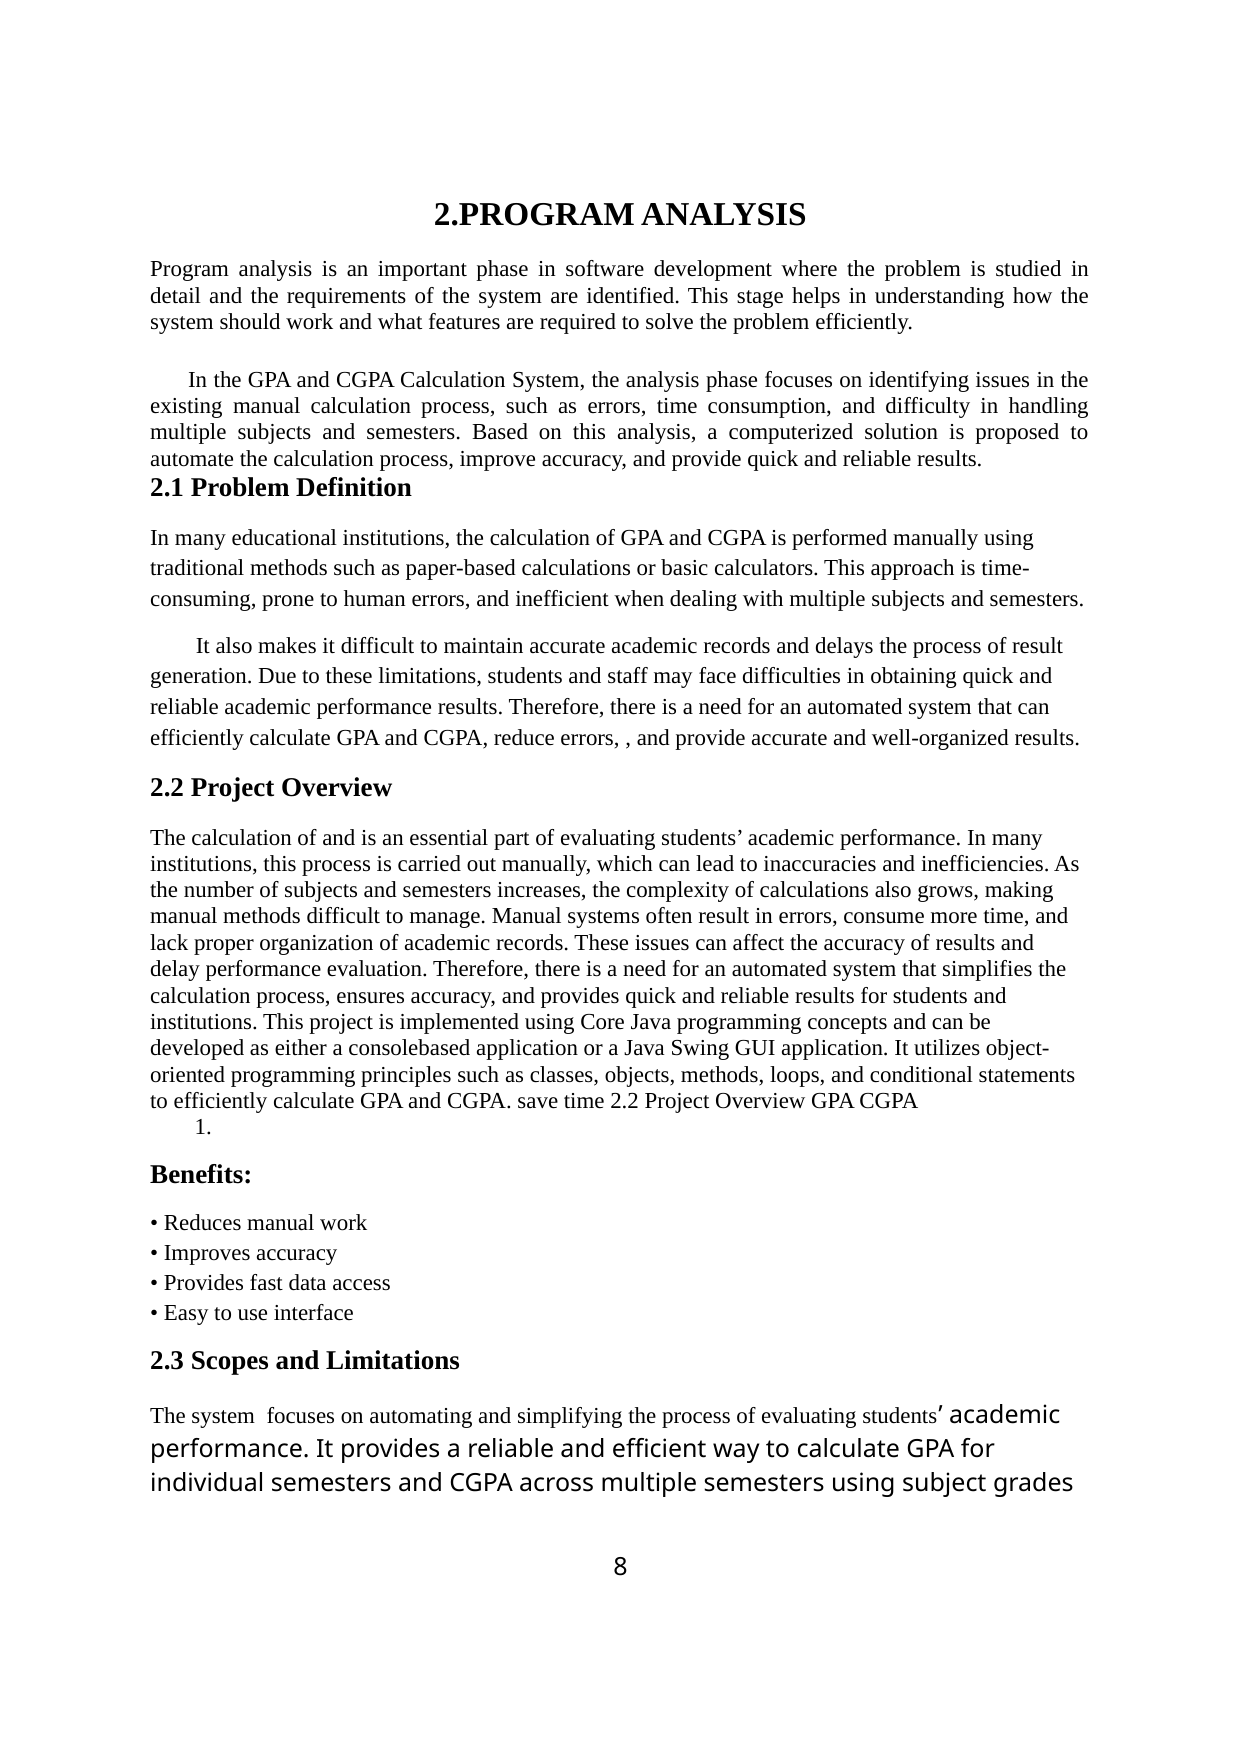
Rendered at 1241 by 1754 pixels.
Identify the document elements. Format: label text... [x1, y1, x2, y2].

text 2.2 Project Overview [150, 771, 1090, 802]
text 2.1 Problem Definition [150, 471, 1090, 502]
text The calculation of and is an essential part of evaluating students’ academic performance. In many institutions, this process is carried out manually, which can lead to inaccuracies and inefficiencies. As the number of subjects and semesters increases, the complexity of calculations also grows, making manual methods difficult to manage. Manual systems often result in errors, consume more time, and lack proper organization of academic records. These issues can affect the accuracy of results and delay performance evaluation. Therefore, there is a need for an automated system that simplifies the calculation process, ensures accuracy, and provides quick and reliable results for students and institutions. This project is implemented using Core Java programming concepts and can be developed as either a consolebased application or a Java Swing GUI application. It utilizes object-oriented programming principles such as classes, objects, methods, loops, and conditional statements to efficiently calculate GPA and CGPA. save time 2.2 Project Overview GPA CGPA [150, 823, 1090, 1113]
list 2.PROGRAM ANALYSIS [150, 194, 1090, 233]
text In the GPA and CGPA Calculation System, the analysis phase focuses on identifying issues in the existing manual calculation process, such as errors, time consumption, and difficulty in handling multiple subjects and semesters. Based on this analysis, a computerized solution is proposed to automate the calculation process, improve accuracy, and provide quick and reliable results. [150, 366, 1090, 471]
text 2.3 Scopes and Limitations [150, 1344, 1090, 1375]
text Program analysis is an important phase in software development where the problem is studied in detail and the requirements of the system are identified. This stage helps in understanding how the system should work and what features are required to solve the problem efficiently. [150, 255, 1090, 334]
text It also makes it difficult to maintain accurate academic records and delays the process of result generation. Due to these limitations, students and staff may face difficulties in obtaining quick and reliable academic performance results. Therefore, there is a need for an automated system that can efficiently calculate GPA and CGPA, reduce errors, , and provide accurate and well-organized results. [150, 632, 1090, 750]
text • Reduces manual work • Improves accuracy • Provides fast data access • Easy to use interface [150, 1208, 1090, 1326]
subtitle Benefits: [150, 1158, 1090, 1189]
text In many educational institutions, the calculation of GPA and CGPA is performed manually using traditional methods such as paper-based calculations or basic calculators. This approach is time-consuming, prone to human errors, and inefficient when dealing with multiple subjects and semesters. [150, 524, 1090, 611]
text The system focuses on automating and simplifying the process of evaluating students’ academic performance. It provides a reliable and efficient way to calculate GPA for individual semesters and CGPA across multiple semesters using subject grades [150, 1397, 1090, 1499]
